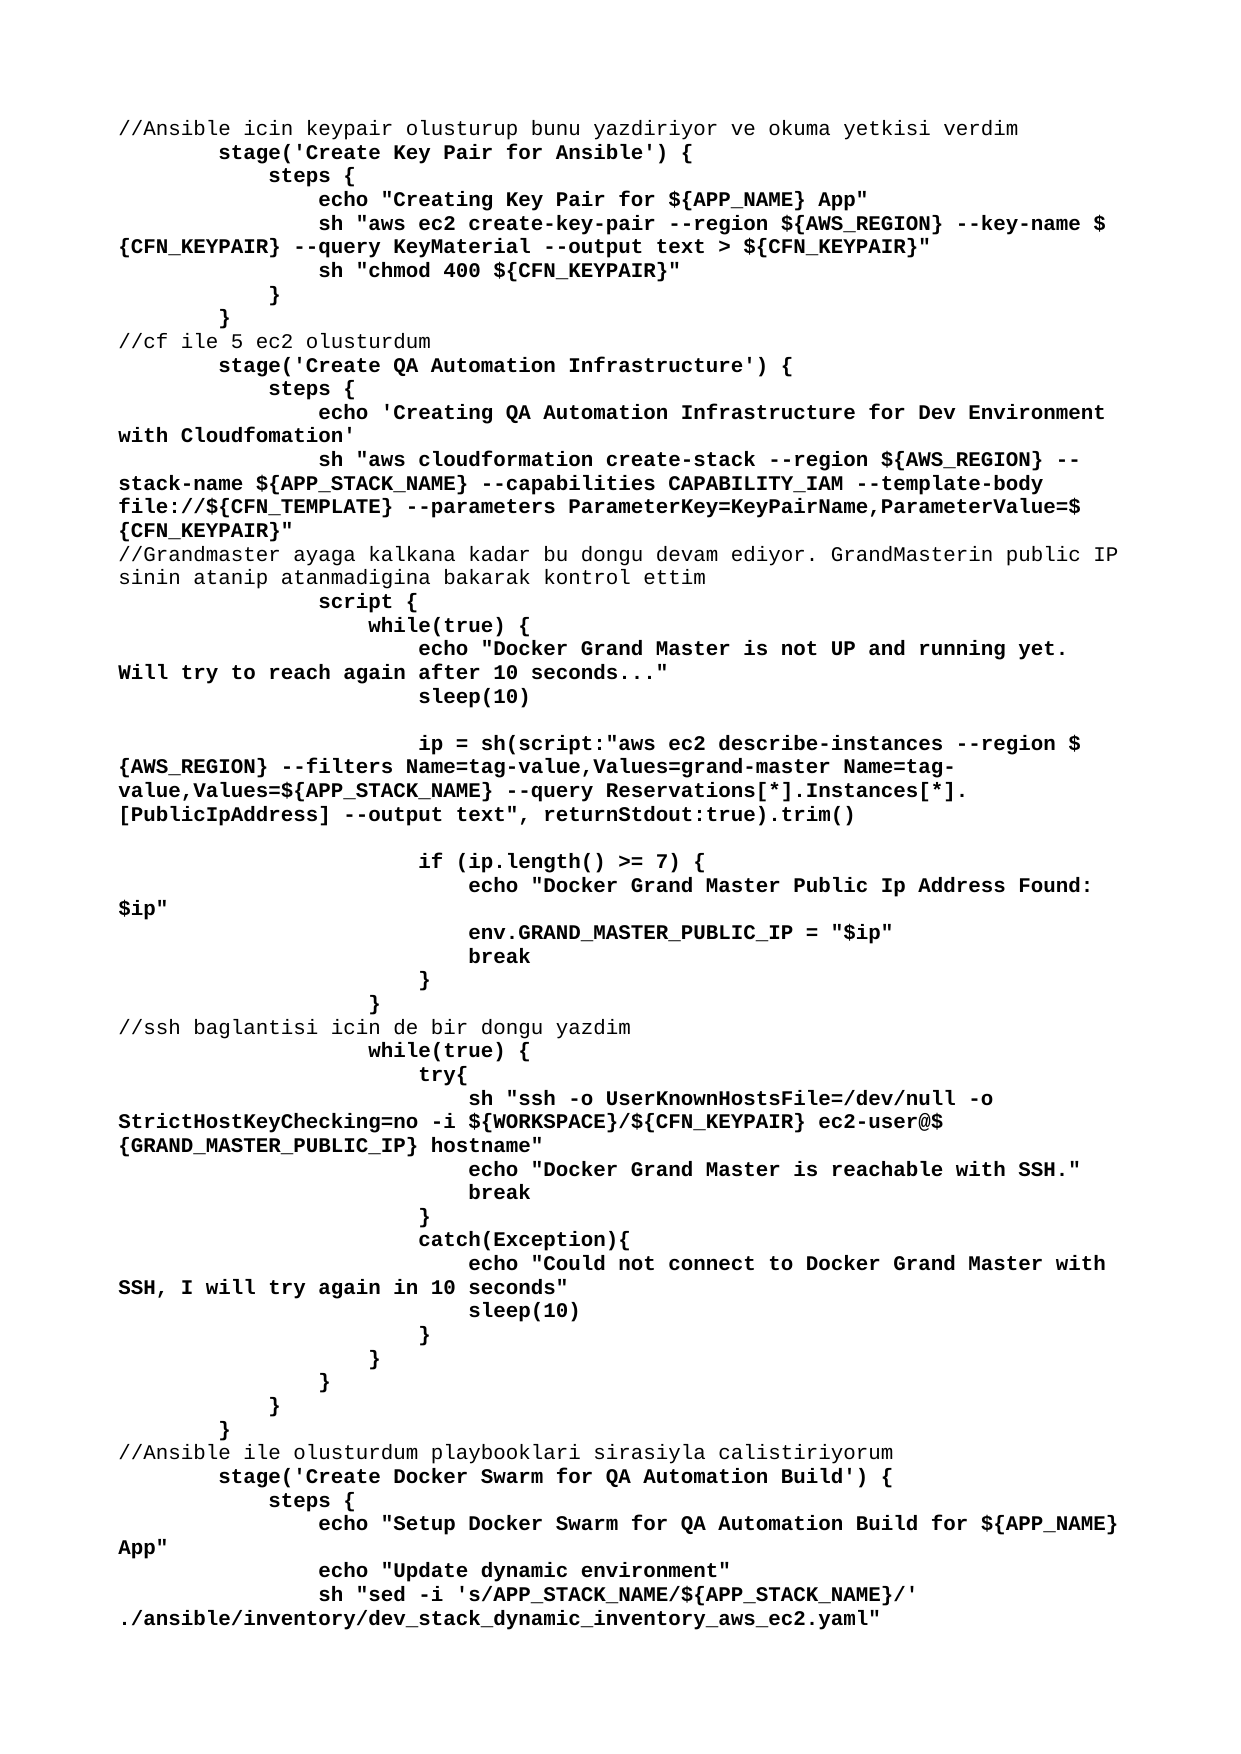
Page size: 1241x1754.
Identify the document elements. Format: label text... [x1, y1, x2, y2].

text } [118, 969, 1122, 993]
text } [118, 1206, 1122, 1229]
text stage('Create QA Automation Infrastructure') { [118, 354, 1122, 378]
text } [118, 1324, 1122, 1348]
text } [118, 284, 1122, 307]
text sh "aws ec2 create-key-pair --region ${AWS_REGION} --key-name ${CFN_KEYPAIR} --query KeyMaterial --output text > ${CFN_KEYPAIR}" [118, 213, 1122, 260]
text script { [118, 591, 1122, 615]
text } [118, 1395, 1122, 1419]
text sh "aws cloudformation create-stack --region ${AWS_REGION} --stack-name ${APP_STACK_NAME} --capabilities CAPABILITY_IAM --template-body file://${CFN_TEMPLATE} --parameters ParameterKey=KeyPairName,ParameterValue=${CFN_KEYPAIR}" [118, 449, 1122, 544]
text //Grandmaster ayaga kalkana kadar bu dongu devam ediyor. GrandMasterin public IP sinin atanip atanmadigina bakarak kontrol ettim [118, 544, 1122, 591]
text env.GRAND_MASTER_PUBLIC_IP = "$ip" [118, 922, 1122, 946]
text sh "chmod 400 ${CFN_KEYPAIR}" [118, 260, 1122, 284]
text break [118, 946, 1122, 969]
text } [118, 307, 1122, 331]
text echo "Setup Docker Swarm for QA Automation Build for ${APP_NAME} App" [118, 1513, 1122, 1561]
text ip = sh(script:"aws ec2 describe-instances --region ${AWS_REGION} --filters Name=tag-value,Values=grand-master Name=tag-value,Values=${APP_STACK_NAME} --query Reservations[*].Instances[*].[PublicIpAddress] --output text", returnStdout:true).trim() [118, 733, 1122, 827]
text stage('Create Key Pair for Ansible') { [118, 142, 1122, 165]
text //Ansible ile olusturdum playbooklari sirasiyla calistiriyorum [118, 1442, 1122, 1466]
text } [118, 1348, 1122, 1371]
text sleep(10) [118, 1300, 1122, 1324]
text if (ip.length() >= 7) { [118, 851, 1122, 875]
text echo "Docker Grand Master is reachable with SSH." [118, 1158, 1122, 1182]
text echo "Docker Grand Master Public Ip Address Found: $ip" [118, 875, 1122, 922]
text echo "Update dynamic environment" [118, 1561, 1122, 1584]
text sleep(10) [118, 686, 1122, 709]
text try{ [118, 1064, 1122, 1088]
text //cf ile 5 ec2 olusturdum [118, 331, 1122, 354]
text steps { [118, 165, 1122, 189]
text catch(Exception){ [118, 1229, 1122, 1253]
text echo "Docker Grand Master is not UP and running yet. Will try to reach again after 10 seconds..." [118, 638, 1122, 686]
text while(true) { [118, 1040, 1122, 1064]
text } [118, 1371, 1122, 1395]
text while(true) { [118, 615, 1122, 638]
text } [118, 993, 1122, 1017]
text steps { [118, 1489, 1122, 1513]
text steps { [118, 378, 1122, 402]
text echo "Creating Key Pair for ${APP_NAME} App" [118, 189, 1122, 213]
text } [118, 1419, 1122, 1442]
text //ssh baglantisi icin de bir dongu yazdim [118, 1017, 1122, 1040]
text //Ansible icin keypair olusturup bunu yazdiriyor ve okuma yetkisi verdim [118, 118, 1122, 142]
text sh "ssh -o UserKnownHostsFile=/dev/null -o StrictHostKeyChecking=no -i ${WORKSPACE}/${CFN_KEYPAIR} ec2-user@${GRAND_MASTER_PUBLIC_IP} hostname" [118, 1088, 1122, 1158]
text break [118, 1182, 1122, 1206]
text echo 'Creating QA Automation Infrastructure for Dev Environment with Cloudfomation' [118, 402, 1122, 449]
text echo "Could not connect to Docker Grand Master with SSH, I will try again in 10 seconds" [118, 1253, 1122, 1300]
text stage('Create Docker Swarm for QA Automation Build') { [118, 1466, 1122, 1489]
text sh "sed -i 's/APP_STACK_NAME/${APP_STACK_NAME}/' ./ansible/inventory/dev_stack_dynamic_inventory_aws_ec2.yaml" [118, 1584, 1122, 1631]
